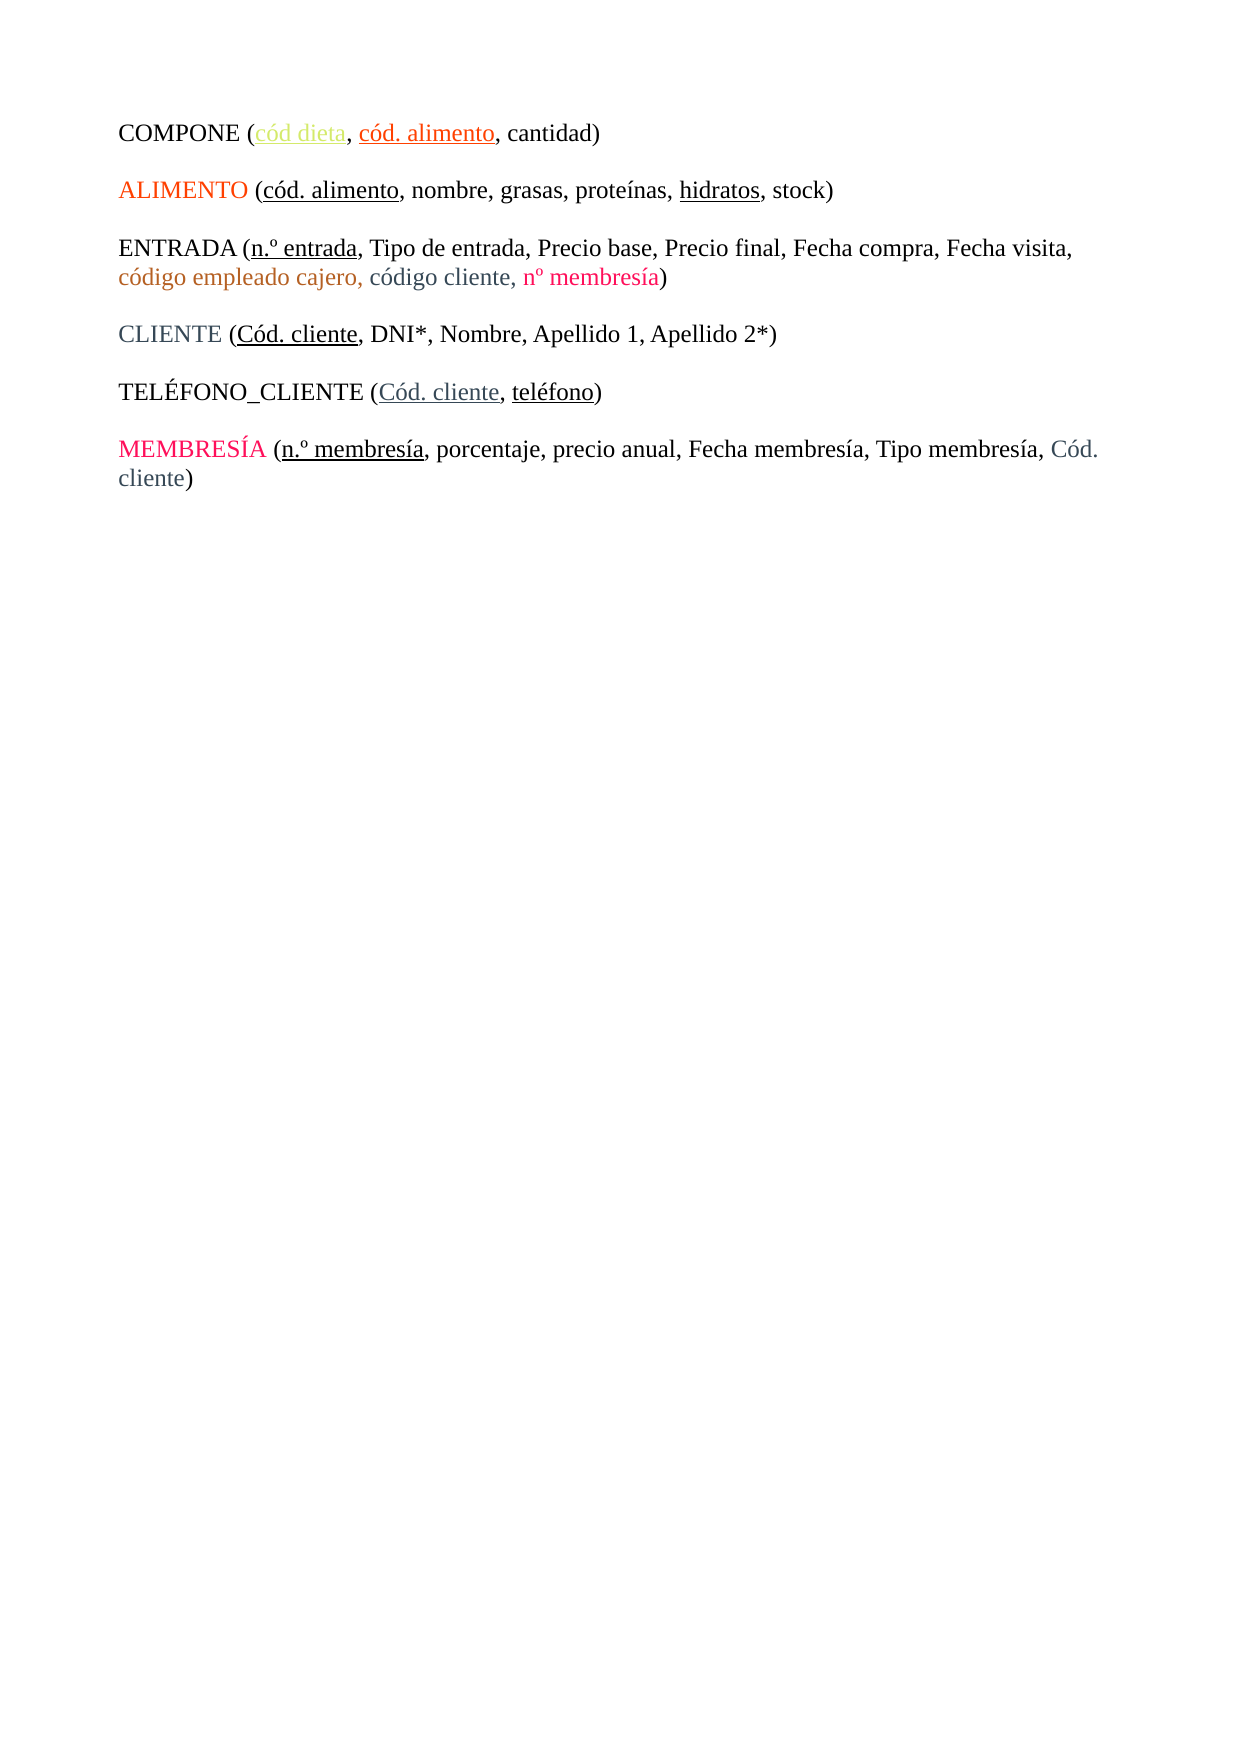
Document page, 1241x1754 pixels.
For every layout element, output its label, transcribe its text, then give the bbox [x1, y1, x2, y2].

text TELÉFONO_CLIENTE (Cód. cliente, teléfono) [118, 377, 1122, 406]
text MEMBRESÍA (n.º membresía, porcentaje, precio anual, Fecha membresía, Tipo membresía, Cód. cliente) [118, 434, 1122, 492]
text ENTRADA (n.º entrada, Tipo de entrada, Precio base, Precio final, Fecha compra, Fecha visita, código empleado cajero, código cliente, nº membresía) [118, 233, 1122, 291]
text COMPONE (cód dieta, cód. alimento, cantidad) [118, 118, 1122, 147]
text ALIMENTO (cód. alimento, nombre, grasas, proteínas, hidratos, stock) [118, 176, 1122, 204]
text CLIENTE (Cód. cliente, DNI*, Nombre, Apellido 1, Apellido 2*) [118, 319, 1122, 348]
